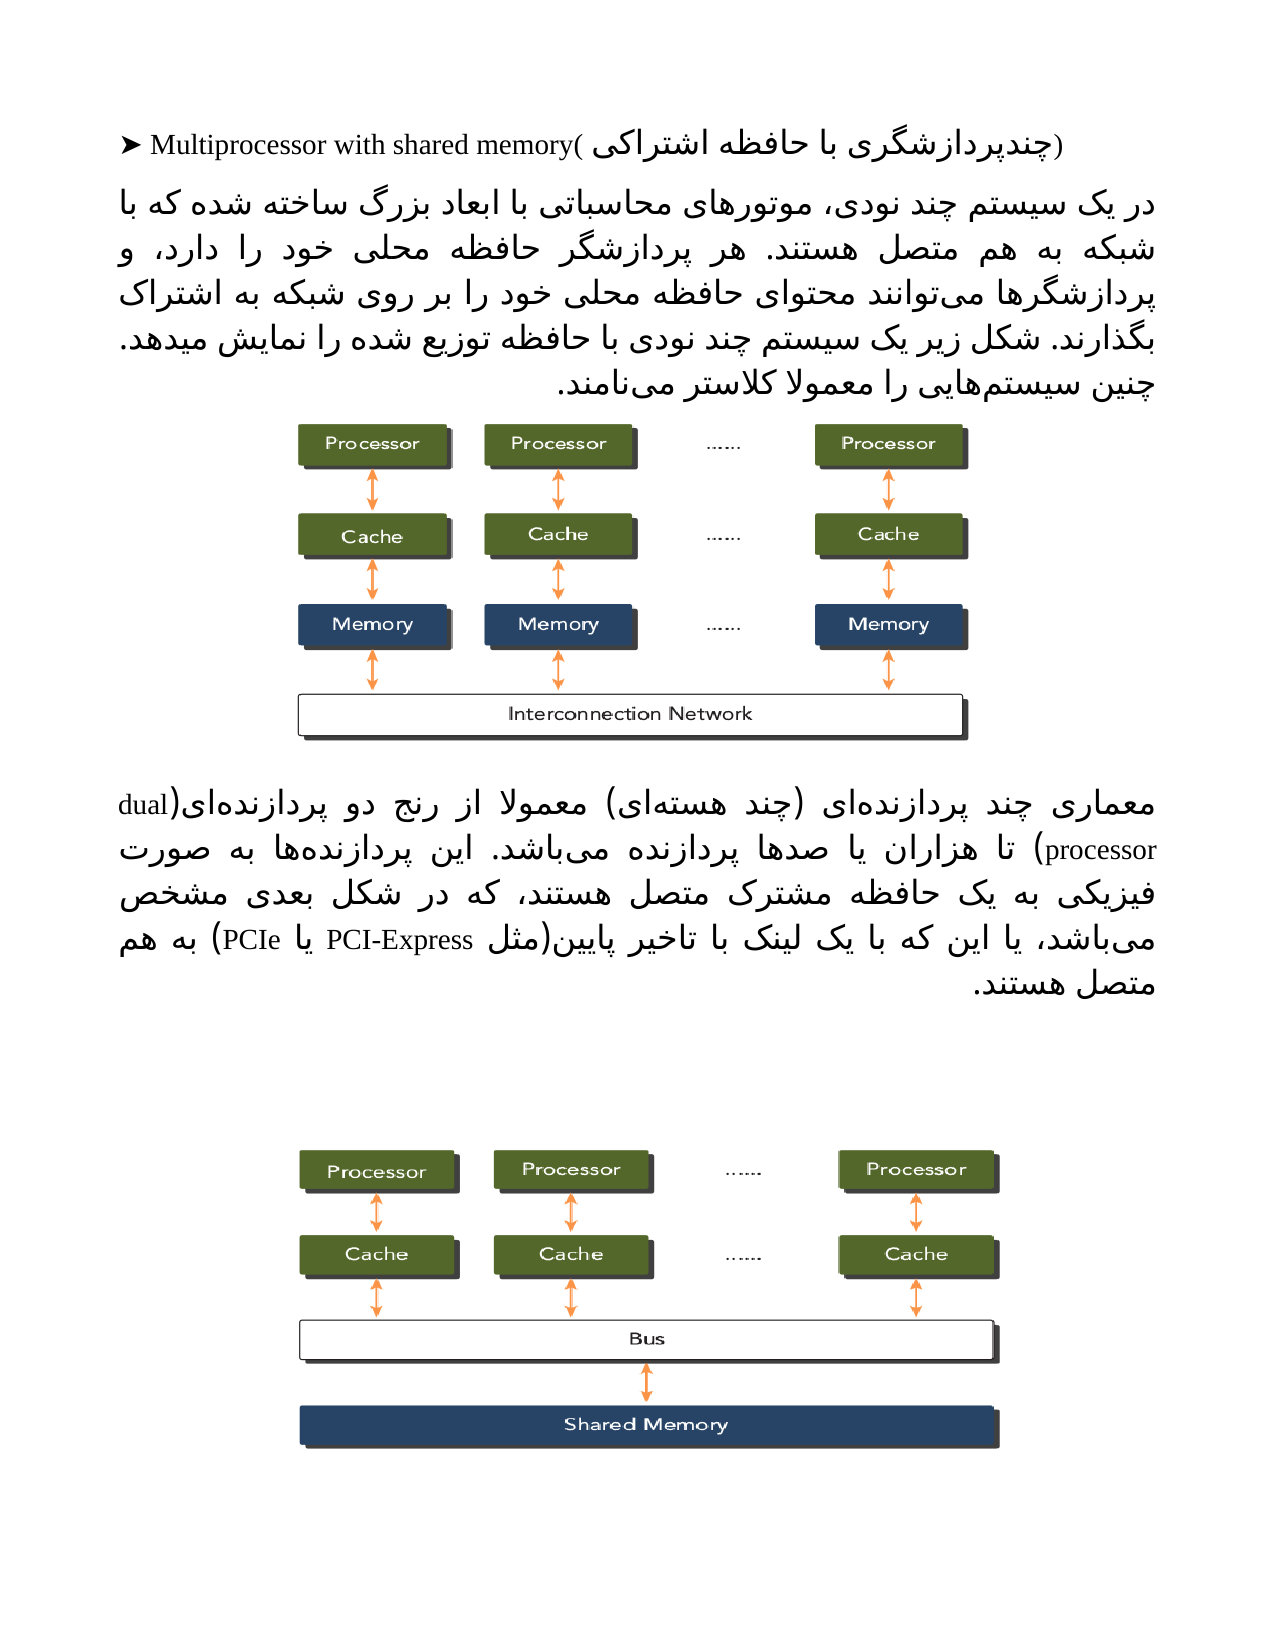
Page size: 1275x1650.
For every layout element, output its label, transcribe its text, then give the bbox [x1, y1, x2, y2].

text معماری چند پردازنده‌‌ای (چند هسته‌ای) معمولا از رنج دو پردازنده‌ای(dual processor) تا هزاران یا صدها پردازنده می‌باشد. این پردازنده‌ها به صورت فیزیکی به یک حافظه مشترک متصل هستند، که در شکل بعدی مشخص می‌باشد، یا این که با یک لینک با تاخیر پایین(مثل PCI-Express یا PCIe) به هم متصل هستند. [118, 778, 1157, 1003]
text ➤ Multiprocessor with shared memory( چندپردازشگری با حافظه اشتراکی) [118, 118, 1157, 163]
picture [272, 403, 1003, 749]
text در یک سیستم چند نودی، موتورهای محاسباتی با ابعاد بزرگ ساخته شده که با شبکه به هم متصل هستند. هر پردازشگر حافظه محلی خود را دارد، و پردازشگر‌ها می‌توانند محتوای حافظه محلی خود را بر روی شبکه به اشتراک بگذارند. شکل زیر یک سیستم چند نودی با حافظه توزیع شده را نمایش میدهد. چنین سیستم‌هایی را معمولا کلاستر می‌نامند. [118, 178, 1157, 403]
picture [259, 1123, 1016, 1456]
